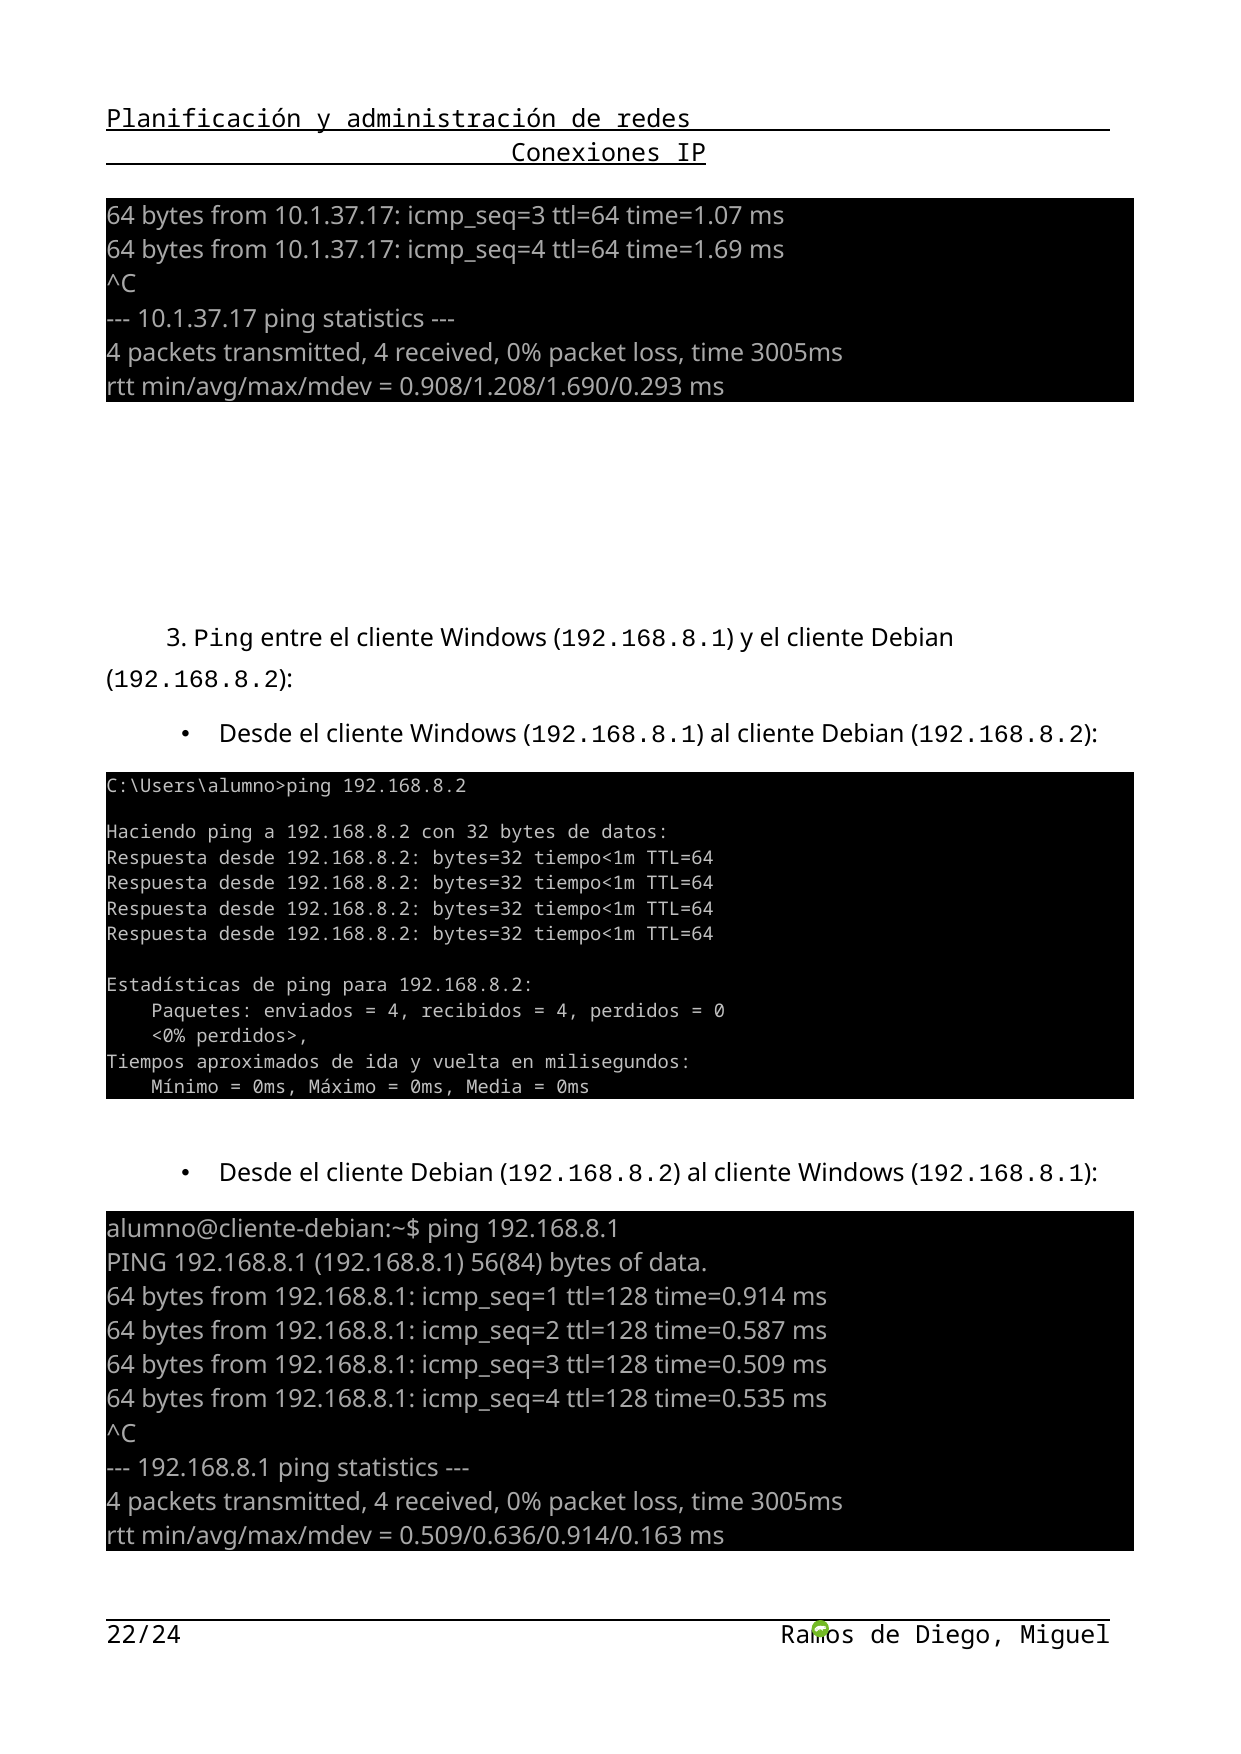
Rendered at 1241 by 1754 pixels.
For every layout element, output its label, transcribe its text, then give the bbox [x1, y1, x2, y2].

list Desde el cliente Debian (192.168.8.2) al cliente Windows (192.168.8.1): [181, 1155, 1134, 1189]
text Paquetes: enviados = 4, recibidos = 4, perdidos = 0 [106, 997, 1134, 1023]
text --- 10.1.37.17 ping statistics --- [106, 300, 1134, 334]
text 64 bytes from 192.168.8.1: icmp_seq=4 ttl=128 time=0.535 ms [106, 1381, 1134, 1415]
text Respuesta desde 192.168.8.2: bytes=32 tiempo<1m TTL=64 [106, 844, 1134, 870]
text 4 packets transmitted, 4 received, 0% packet loss, time 3005ms [106, 334, 1134, 368]
text 64 bytes from 192.168.8.1: icmp_seq=3 ttl=128 time=0.509 ms [106, 1347, 1134, 1381]
text Mínimo = 0ms, Máximo = 0ms, Media = 0ms [106, 1074, 1134, 1099]
text Haciendo ping a 192.168.8.2 con 32 bytes de datos: [106, 819, 1134, 844]
text Respuesta desde 192.168.8.2: bytes=32 tiempo<1m TTL=64 [106, 895, 1134, 921]
text Tiempos aproximados de ida y vuelta en milisegundos: [106, 1048, 1134, 1074]
text 64 bytes from 10.1.37.17: icmp_seq=4 ttl=64 time=1.69 ms [106, 232, 1134, 266]
text 64 bytes from 192.168.8.1: icmp_seq=1 ttl=128 time=0.914 ms [106, 1279, 1134, 1313]
text --- 192.168.8.1 ping statistics --- [106, 1449, 1134, 1483]
text 3. Ping entre el cliente Windows (192.168.8.1) y el cliente Debian (192.168.8.2): [106, 619, 1134, 694]
text 4 packets transmitted, 4 received, 0% packet loss, time 3005ms [106, 1483, 1134, 1517]
text rtt min/avg/max/mdev = 0.509/0.636/0.914/0.163 ms [106, 1517, 1134, 1551]
text Respuesta desde 192.168.8.2: bytes=32 tiempo<1m TTL=64 [106, 921, 1134, 946]
list Desde el cliente Windows (192.168.8.1) al cliente Debian (192.168.8.2): [181, 716, 1134, 750]
text 64 bytes from 192.168.8.1: icmp_seq=2 ttl=128 time=0.587 ms [106, 1313, 1134, 1347]
text Respuesta desde 192.168.8.2: bytes=32 tiempo<1m TTL=64 [106, 870, 1134, 895]
text C:\Users\alumno>ping 192.168.8.2 [106, 772, 1134, 797]
text 64 bytes from 10.1.37.17: icmp_seq=3 ttl=64 time=1.07 ms [106, 198, 1134, 232]
text alumno@cliente-debian:~$ ping 192.168.8.1 [106, 1211, 1134, 1245]
text ^C [106, 1415, 1134, 1449]
text PING 192.168.8.1 (192.168.8.1) 56(84) bytes of data. [106, 1245, 1134, 1279]
text ^C [106, 266, 1134, 300]
text <0% perdidos>, [106, 1023, 1134, 1048]
text Estadísticas de ping para 192.168.8.2: [106, 972, 1134, 997]
text rtt min/avg/max/mdev = 0.908/1.208/1.690/0.293 ms [106, 368, 1134, 402]
